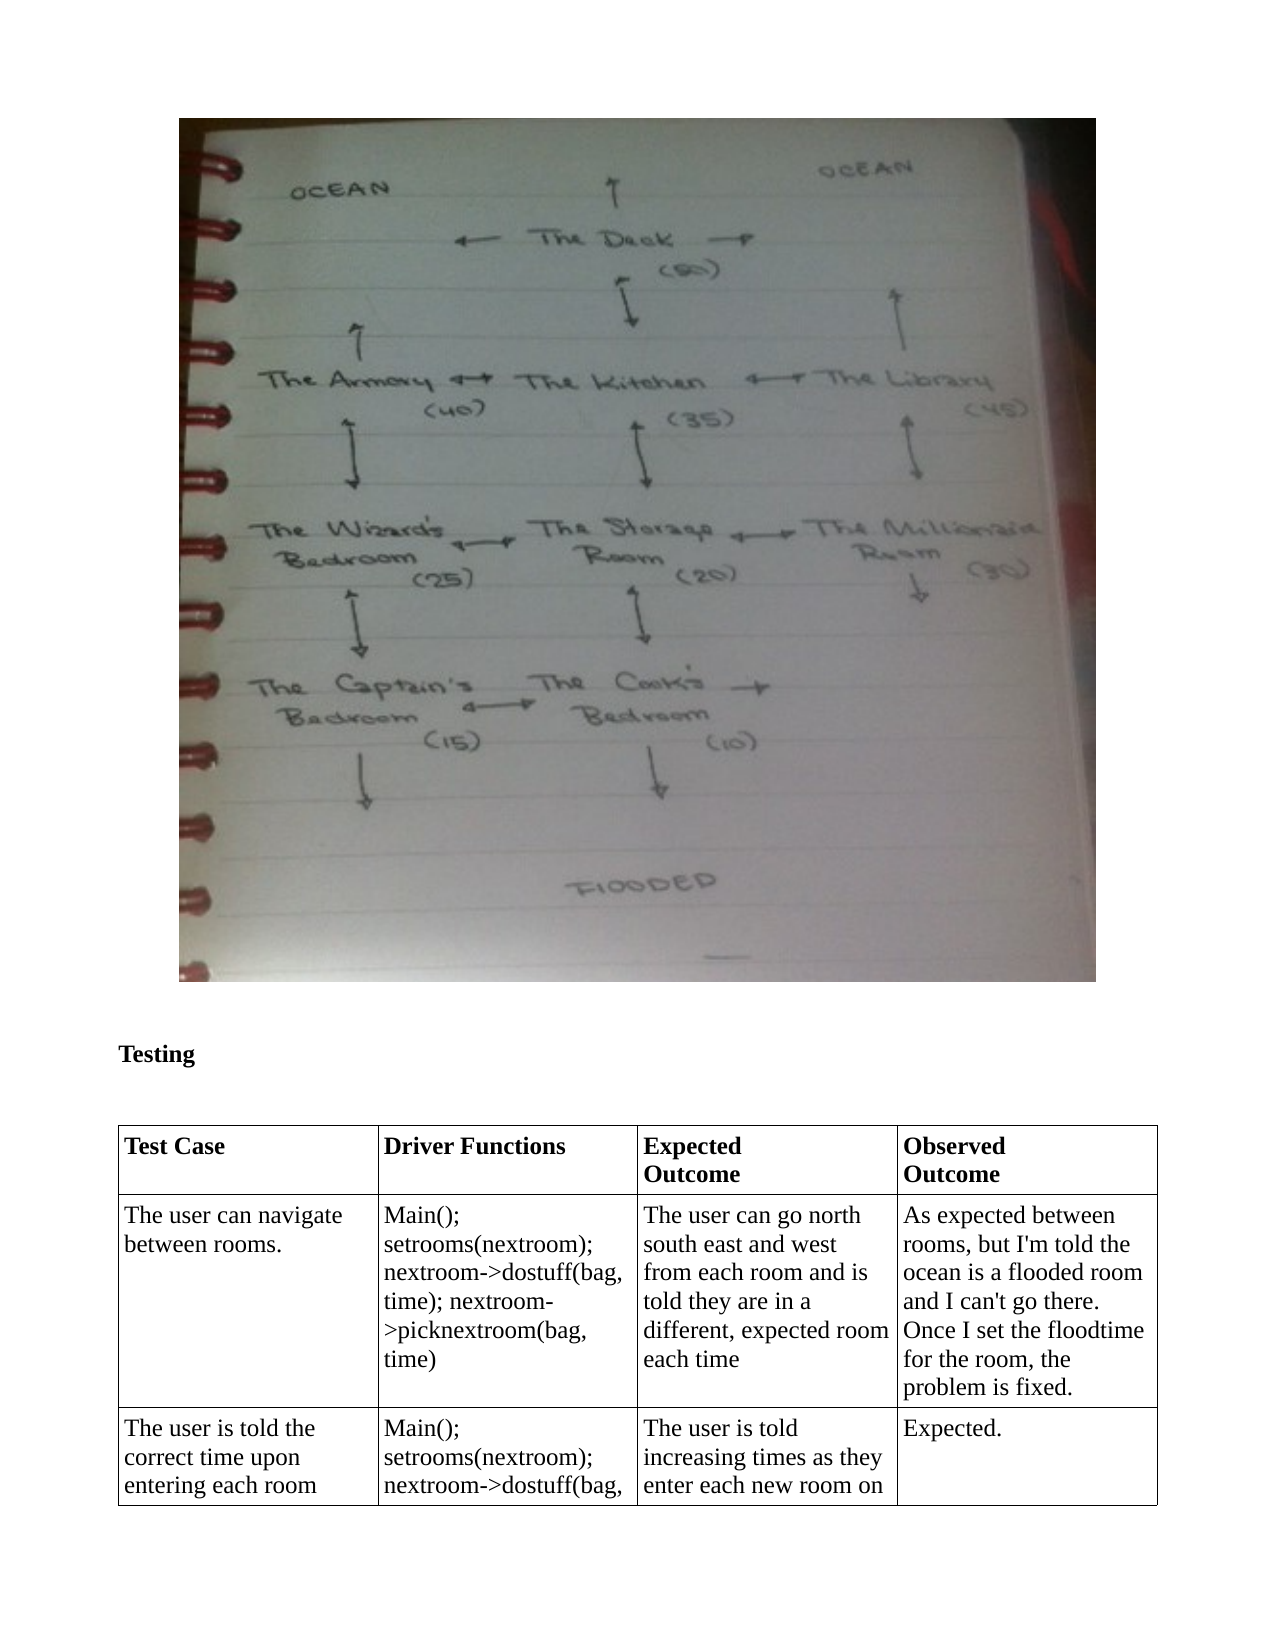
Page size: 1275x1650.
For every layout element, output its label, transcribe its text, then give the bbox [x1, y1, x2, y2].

table_cell The user is told the correct time upon entering each room [119, 1408, 378, 1505]
table_header The user can go north south east and west from each room and is told they are in a different, expected room each time [638, 1195, 897, 1407]
text Testing [118, 1039, 1157, 1067]
table_header Expected Outcome [638, 1126, 897, 1194]
table_cell The user is told increasing times as they enter each new room on [638, 1408, 897, 1505]
table_header Driver Functions [379, 1126, 637, 1194]
table_header The user can navigate between rooms. [119, 1195, 378, 1407]
table_header Observed Outcome [898, 1126, 1157, 1194]
table_header Main(); setrooms(nextroom); nextroom->dostuff(bag, time); nextroom->picknextroom(bag, time) [379, 1195, 637, 1407]
picture [179, 118, 1096, 982]
table_header Test Case [119, 1126, 378, 1194]
table_header As expected between rooms, but I'm told the ocean is a flooded room and I can't go there. Once I set the floodtime for the room, the problem is fixed. [898, 1195, 1157, 1407]
table_cell Expected. [898, 1408, 1157, 1505]
table_cell Main(); setrooms(nextroom); nextroom->dostuff(bag, [379, 1408, 637, 1505]
